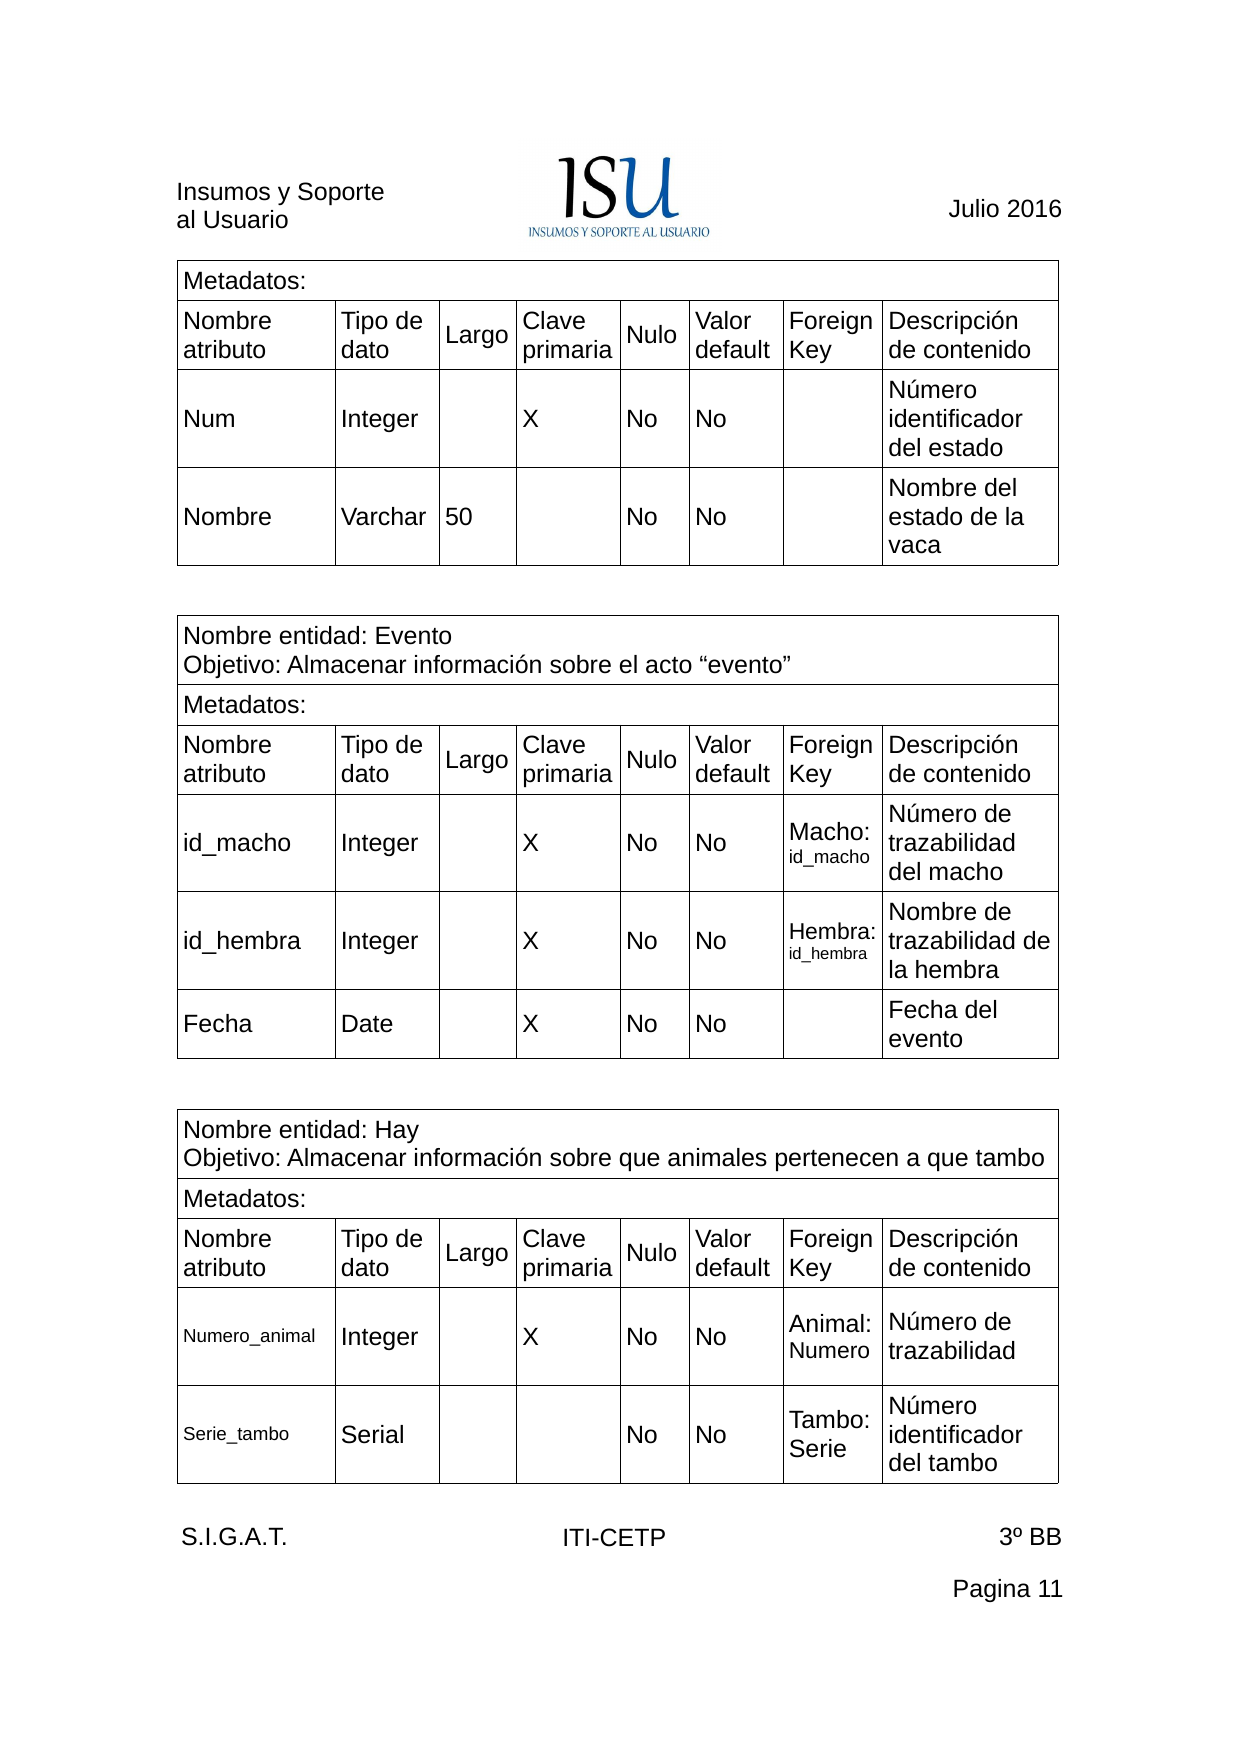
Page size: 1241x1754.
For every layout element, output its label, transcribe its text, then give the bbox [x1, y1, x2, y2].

table_cell No [690, 990, 783, 1058]
table_cell Clave primaria [517, 1219, 620, 1287]
table_cell No [690, 795, 783, 891]
table_cell Nombre atributo [178, 301, 335, 369]
table_cell Tipo de dato [336, 726, 439, 794]
table_cell [440, 1288, 516, 1385]
table_cell Foreign Key [784, 1219, 882, 1287]
table_cell id_hembra [178, 892, 335, 989]
table_cell Date [336, 990, 439, 1058]
table_cell Foreign Key [784, 726, 882, 794]
table_cell Integer [336, 892, 439, 989]
table_cell Tambo: Serie [784, 1386, 882, 1483]
table_cell Número de trazabilidad del macho [883, 795, 1058, 891]
table_cell Nulo [621, 726, 689, 794]
table_cell Tipo de dato [336, 1219, 439, 1287]
table_cell No [621, 1386, 689, 1483]
table_cell X [517, 370, 620, 467]
table_cell Integer [336, 795, 439, 891]
table_cell Número de trazabilidad [883, 1288, 1058, 1385]
table_cell Largo [440, 726, 516, 794]
table_cell Descripción de contenido [883, 1219, 1058, 1287]
table_cell Metadatos: [178, 1179, 1058, 1218]
table_cell No [621, 892, 689, 989]
table_cell Número identificador del tambo [883, 1386, 1058, 1483]
table_cell Descripción de contenido [883, 726, 1058, 794]
table_cell Clave primaria [517, 301, 620, 369]
table_cell No [621, 1288, 689, 1385]
table_cell Integer [336, 370, 439, 467]
table_cell Num [178, 370, 335, 467]
table_cell No [621, 370, 689, 467]
table_cell [784, 990, 882, 1058]
table_cell No [690, 370, 783, 467]
table_cell Nulo [621, 1219, 689, 1287]
table_cell [440, 795, 516, 891]
table_cell Varchar [336, 468, 439, 565]
table_cell Nombre atributo [178, 726, 335, 794]
table_cell [784, 370, 882, 467]
table_cell No [690, 1386, 783, 1483]
table_cell Largo [440, 1219, 516, 1287]
table_cell Nombre del estado de la vaca [883, 468, 1058, 565]
table_cell Tipo de dato [336, 301, 439, 369]
table_cell Metadatos: [178, 261, 1058, 300]
table_cell Nombre atributo [178, 1219, 335, 1287]
table_cell Foreign Key [784, 301, 882, 369]
table_cell [517, 1386, 620, 1483]
table_cell Valor default [690, 726, 783, 794]
table_cell Clave primaria [517, 726, 620, 794]
table_cell [440, 1386, 516, 1483]
table_cell Macho: id_macho [784, 795, 882, 891]
table_cell No [621, 468, 689, 565]
table_header Nombre entidad: Evento Objetivo: Almacenar información sobre el acto “evento” [178, 616, 1058, 684]
table_cell No [690, 892, 783, 989]
table_cell Nulo [621, 301, 689, 369]
table_cell No [621, 990, 689, 1058]
table_cell [784, 468, 882, 565]
table_cell Animal: Numero [784, 1288, 882, 1385]
table_cell [440, 370, 516, 467]
table_cell Fecha del evento [883, 990, 1058, 1058]
table_cell [517, 468, 620, 565]
table_cell id_macho [178, 795, 335, 891]
table_header Nombre entidad: Hay Objetivo: Almacenar información sobre que animales pertenecen a que tambo [178, 1110, 1058, 1178]
table_cell Integer [336, 1288, 439, 1385]
table_cell Largo [440, 301, 516, 369]
table_cell Numero_animal [178, 1288, 335, 1385]
table_cell No [690, 468, 783, 565]
table_cell [440, 892, 516, 989]
table_cell X [517, 795, 620, 891]
table_cell Número identificador del estado [883, 370, 1058, 467]
table_cell X [517, 990, 620, 1058]
picture [517, 138, 723, 252]
table_cell No [621, 795, 689, 891]
table_cell Metadatos: [178, 685, 1058, 724]
table_cell [440, 990, 516, 1058]
table_cell X [517, 1288, 620, 1385]
table_cell Fecha [178, 990, 335, 1058]
table_cell Valor default [690, 1219, 783, 1287]
table_cell Hembra: id_hembra [784, 892, 882, 989]
table_cell 50 [440, 468, 516, 565]
table_cell Nombre de trazabilidad de la hembra [883, 892, 1058, 989]
table_cell Descripción de contenido [883, 301, 1058, 369]
table_cell Nombre [178, 468, 335, 565]
table_cell No [690, 1288, 783, 1385]
table_cell X [517, 892, 620, 989]
table_cell Valor default [690, 301, 783, 369]
table_cell Serie_tambo [178, 1386, 335, 1483]
table_cell Serial [336, 1386, 439, 1483]
